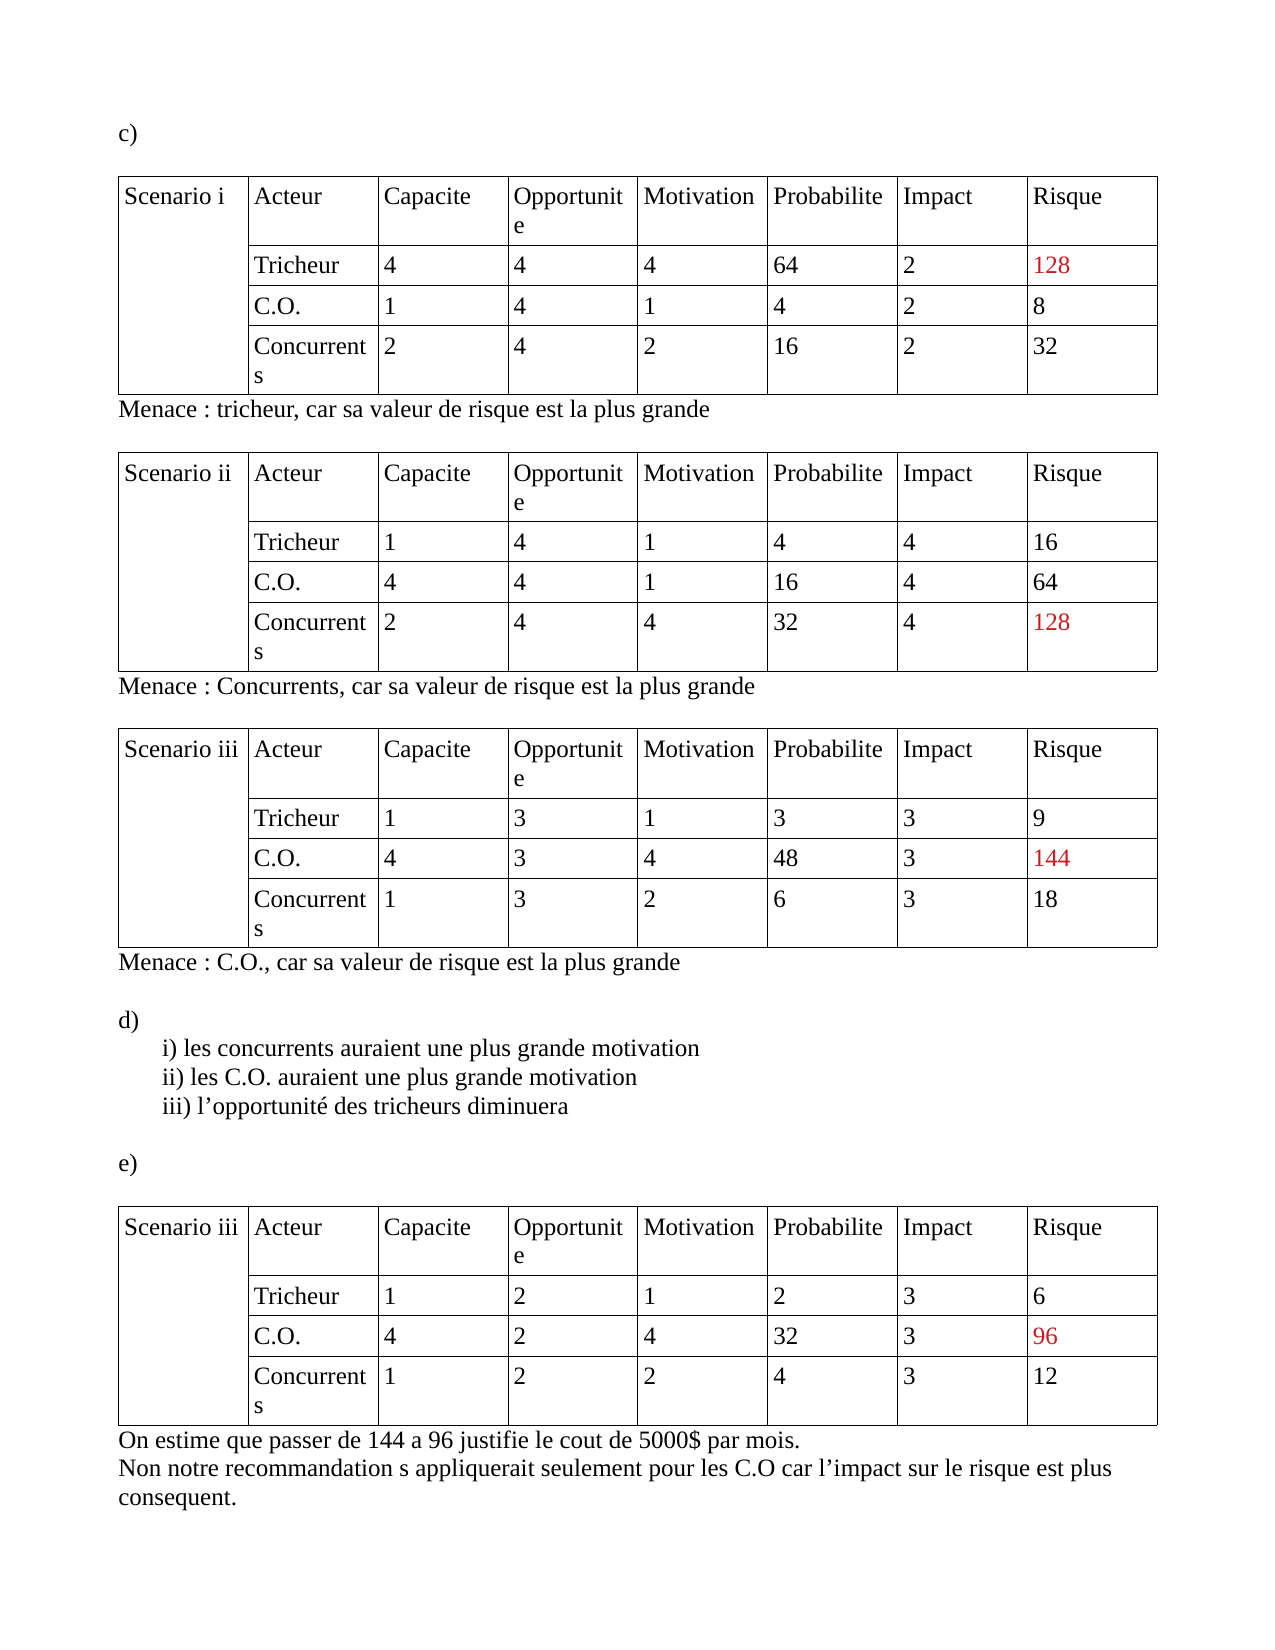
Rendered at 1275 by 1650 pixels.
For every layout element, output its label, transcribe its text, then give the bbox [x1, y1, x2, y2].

table_cell 1 [638, 562, 767, 602]
table_header Probabilite [768, 177, 897, 245]
table_cell 2 [768, 1276, 897, 1315]
table_cell 18 [1028, 879, 1157, 947]
table_header Scenario iii [119, 1207, 248, 1425]
table_cell 12 [1028, 1357, 1157, 1425]
table_cell 1 [379, 1276, 508, 1315]
table_cell 1 [638, 286, 767, 325]
table_cell C.O. [249, 839, 378, 878]
table_cell 4 [638, 1316, 767, 1356]
table_cell 3 [509, 839, 637, 878]
table_cell 4 [509, 522, 637, 561]
text d) [118, 1005, 1157, 1033]
table_cell 2 [898, 326, 1027, 394]
table_cell 3 [898, 1316, 1027, 1356]
table_header Impact [898, 453, 1027, 521]
table_cell 3 [898, 1357, 1027, 1425]
table_cell 4 [768, 522, 897, 561]
table_cell 2 [509, 1316, 637, 1356]
table_header Motivation [638, 1207, 767, 1275]
table_header Impact [898, 729, 1027, 797]
table_header Impact [898, 1207, 1027, 1275]
table_cell 2 [638, 879, 767, 947]
table_cell 1 [379, 522, 508, 561]
table_cell 4 [638, 839, 767, 878]
table_cell 3 [509, 799, 637, 838]
table_cell Concurrents [249, 326, 378, 394]
table_cell 1 [379, 799, 508, 838]
table_cell 2 [638, 1357, 767, 1425]
table_cell 1 [638, 522, 767, 561]
table_header Acteur [249, 1207, 378, 1275]
table_cell 3 [898, 1276, 1027, 1315]
table_cell 2 [379, 603, 508, 671]
table_cell 144 [1028, 839, 1157, 878]
table_header Risque [1028, 729, 1157, 797]
table_cell 3 [898, 879, 1027, 947]
table_header Risque [1028, 1207, 1157, 1275]
table_cell C.O. [249, 286, 378, 325]
table_cell Tricheur [249, 1276, 378, 1315]
table_header Scenario i [119, 177, 248, 394]
table_cell 4 [379, 562, 508, 602]
table_header Opportunite [509, 453, 637, 521]
table_header Acteur [249, 729, 378, 797]
table_header Opportunite [509, 177, 637, 245]
table_header Impact [898, 177, 1027, 245]
table_cell 96 [1028, 1316, 1157, 1356]
table_cell 64 [1028, 562, 1157, 602]
table_cell Concurrents [249, 1357, 378, 1425]
table_cell Tricheur [249, 246, 378, 285]
table_header Capacite [379, 729, 508, 797]
table_cell C.O. [249, 1316, 378, 1356]
table_header Risque [1028, 453, 1157, 521]
text Menace : C.O., car sa valeur de risque est la plus grande [118, 948, 1157, 976]
table_cell Concurrents [249, 603, 378, 671]
table_cell Tricheur [249, 522, 378, 561]
table_cell 3 [898, 799, 1027, 838]
table_header Scenario ii [119, 453, 248, 671]
table_cell 3 [898, 839, 1027, 878]
table_cell 2 [898, 286, 1027, 325]
table_cell 3 [509, 879, 637, 947]
table_header Probabilite [768, 729, 897, 797]
table_cell 1 [638, 799, 767, 838]
text Menace : tricheur, car sa valeur de risque est la plus grande [118, 395, 1157, 423]
table_cell 2 [509, 1357, 637, 1425]
table_cell 128 [1028, 246, 1157, 285]
table_header Acteur [249, 177, 378, 245]
table_cell 4 [509, 286, 637, 325]
table_header Opportunite [509, 729, 637, 797]
table_cell 48 [768, 839, 897, 878]
table_header Capacite [379, 1207, 508, 1275]
table_header Opportunite [509, 1207, 637, 1275]
table_cell 3 [768, 799, 897, 838]
table_cell 4 [509, 603, 637, 671]
table_cell 4 [638, 603, 767, 671]
table_cell 32 [768, 1316, 897, 1356]
table_cell 2 [638, 326, 767, 394]
table_header Capacite [379, 177, 508, 245]
table_cell 4 [509, 246, 637, 285]
table_cell 32 [768, 603, 897, 671]
text On estime que passer de 144 a 96 justifie le cout de 5000$ par mois. [118, 1426, 1157, 1453]
table_cell 4 [509, 562, 637, 602]
table_cell 4 [768, 1357, 897, 1425]
table_cell 9 [1028, 799, 1157, 838]
table_cell 2 [898, 246, 1027, 285]
table_cell 128 [1028, 603, 1157, 671]
table_header Motivation [638, 729, 767, 797]
text ii) les C.O. auraient une plus grande motivation [118, 1062, 1157, 1091]
text e) [118, 1148, 1157, 1177]
table_cell 4 [379, 839, 508, 878]
table_cell 4 [768, 286, 897, 325]
table_cell 1 [379, 879, 508, 947]
table_header Motivation [638, 453, 767, 521]
table_cell 4 [509, 326, 637, 394]
table_cell 1 [379, 1357, 508, 1425]
table_cell 4 [638, 246, 767, 285]
text iii) l’opportunité des tricheurs diminuera [118, 1091, 1157, 1120]
table_cell Tricheur [249, 799, 378, 838]
table_cell 4 [898, 603, 1027, 671]
table_cell 4 [898, 522, 1027, 561]
table_cell 32 [1028, 326, 1157, 394]
table_cell 8 [1028, 286, 1157, 325]
table_header Capacite [379, 453, 508, 521]
text c) [118, 118, 1157, 147]
table_cell 16 [768, 562, 897, 602]
table_cell 4 [898, 562, 1027, 602]
table_cell 6 [1028, 1276, 1157, 1315]
text i) les concurrents auraient une plus grande motivation [118, 1033, 1157, 1062]
table_cell 4 [379, 246, 508, 285]
table_cell Concurrents [249, 879, 378, 947]
table_header Motivation [638, 177, 767, 245]
table_cell 2 [379, 326, 508, 394]
table_cell 16 [1028, 522, 1157, 561]
table_header Risque [1028, 177, 1157, 245]
text Menace : Concurrents, car sa valeur de risque est la plus grande [118, 672, 1157, 699]
table_header Probabilite [768, 1207, 897, 1275]
table_cell C.O. [249, 562, 378, 602]
table_header Probabilite [768, 453, 897, 521]
table_header Scenario iii [119, 729, 248, 947]
table_cell 1 [379, 286, 508, 325]
table_header Acteur [249, 453, 378, 521]
table_cell 64 [768, 246, 897, 285]
text Non notre recommandation s appliquerait seulement pour les C.O car l’impact sur le risque est plus consequent. [118, 1453, 1157, 1511]
table_cell 1 [638, 1276, 767, 1315]
table_cell 2 [509, 1276, 637, 1315]
table_cell 16 [768, 326, 897, 394]
table_cell 6 [768, 879, 897, 947]
table_cell 4 [379, 1316, 508, 1356]
